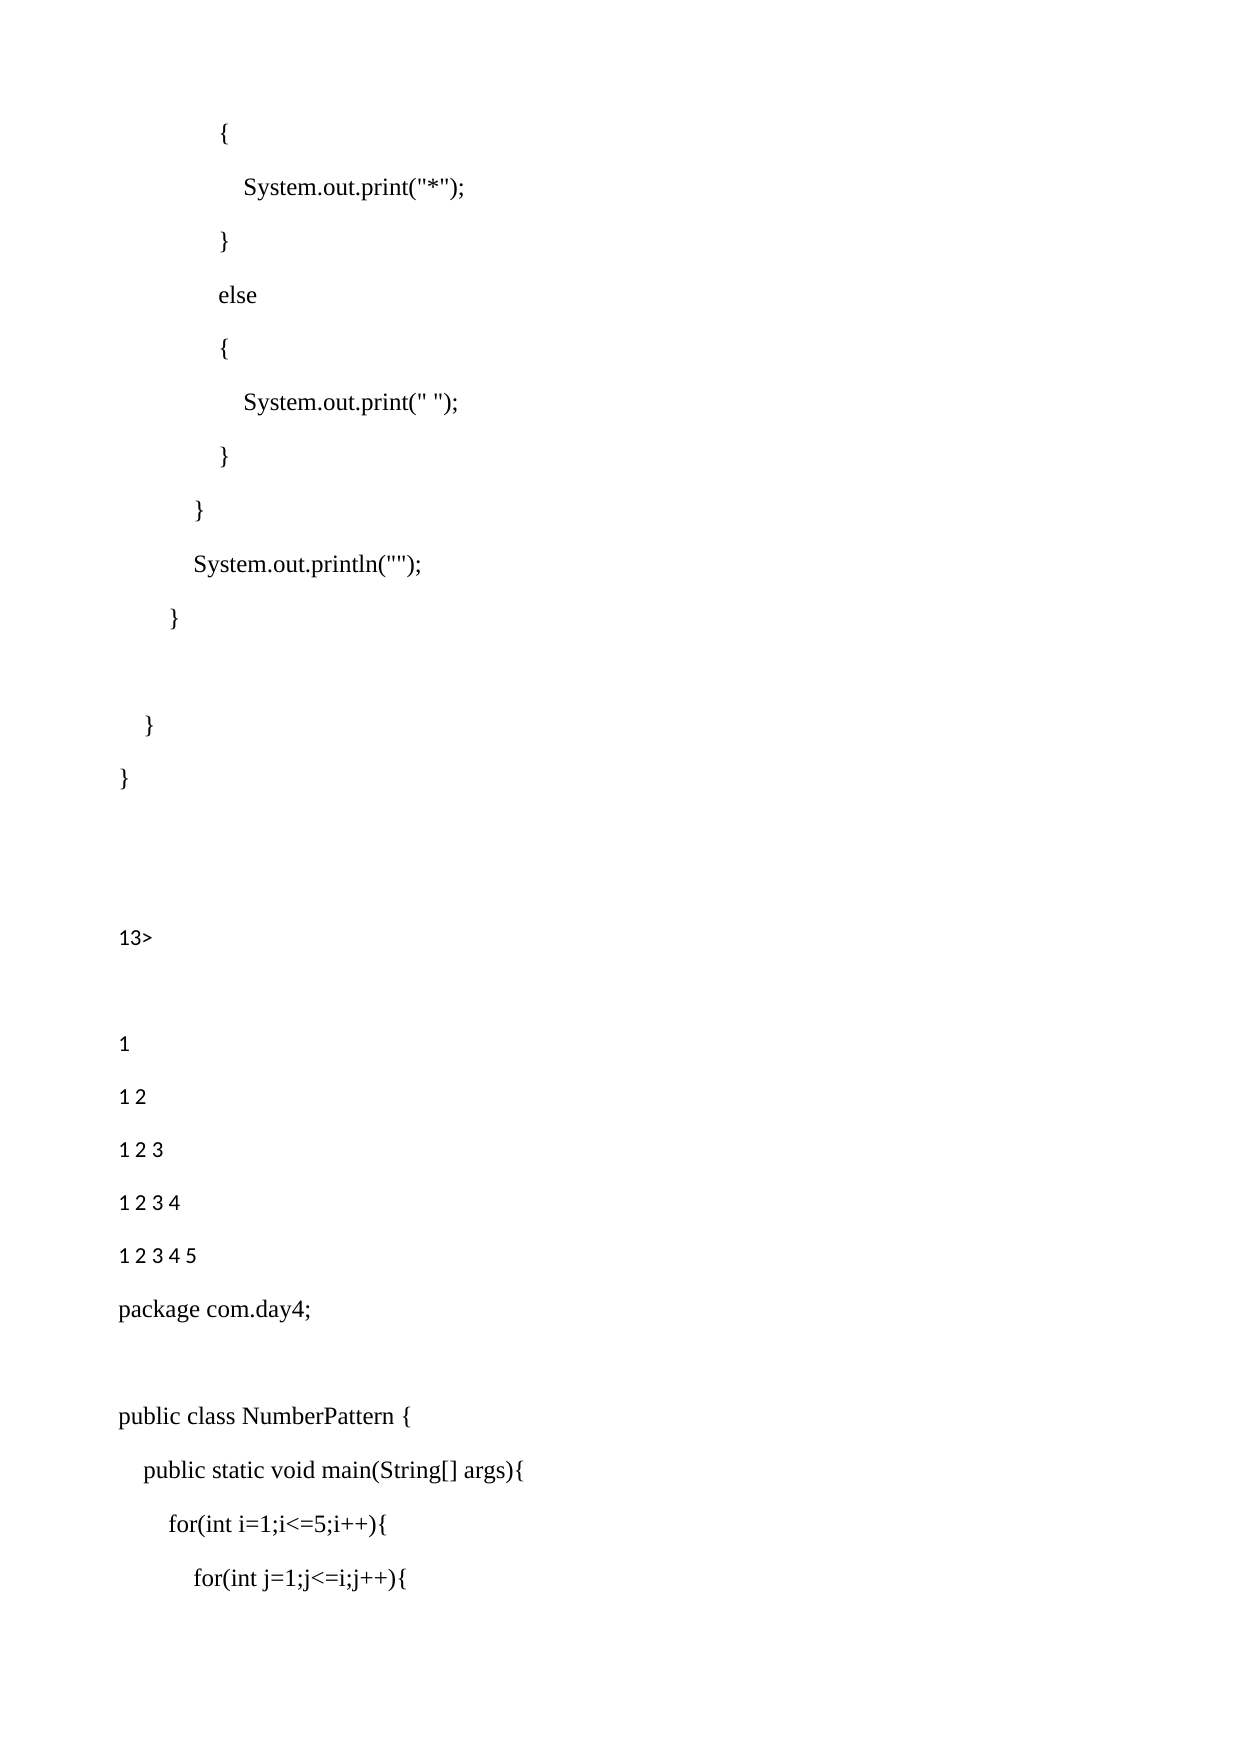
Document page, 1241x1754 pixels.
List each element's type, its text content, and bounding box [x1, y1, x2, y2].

text } [118, 441, 1122, 470]
text 1 2 [118, 1082, 1122, 1111]
text } [118, 763, 1122, 792]
text System.out.print(" "); [118, 387, 1122, 416]
text 1 [118, 1029, 1122, 1057]
text public class NumberPattern { [118, 1401, 1122, 1430]
text } [118, 710, 1122, 738]
text 1 2 3 4 5 [118, 1242, 1122, 1269]
text System.out.print("*"); [118, 172, 1122, 201]
text } [118, 495, 1122, 524]
text } [118, 226, 1122, 254]
text { [118, 118, 1122, 147]
text } [118, 603, 1122, 632]
text System.out.println(""); [118, 549, 1122, 578]
text package com.day4; [118, 1294, 1122, 1323]
text 1 2 3 [118, 1136, 1122, 1163]
text { [118, 333, 1122, 362]
text public static void main(String[] args){ [118, 1455, 1122, 1484]
text else [118, 280, 1122, 308]
text for(int i=1;i<=5;i++){ [118, 1509, 1122, 1538]
text 1 2 3 4 [118, 1188, 1122, 1217]
text for(int j=1;j<=i;j++){ [118, 1563, 1122, 1592]
text 13> [118, 923, 1122, 951]
